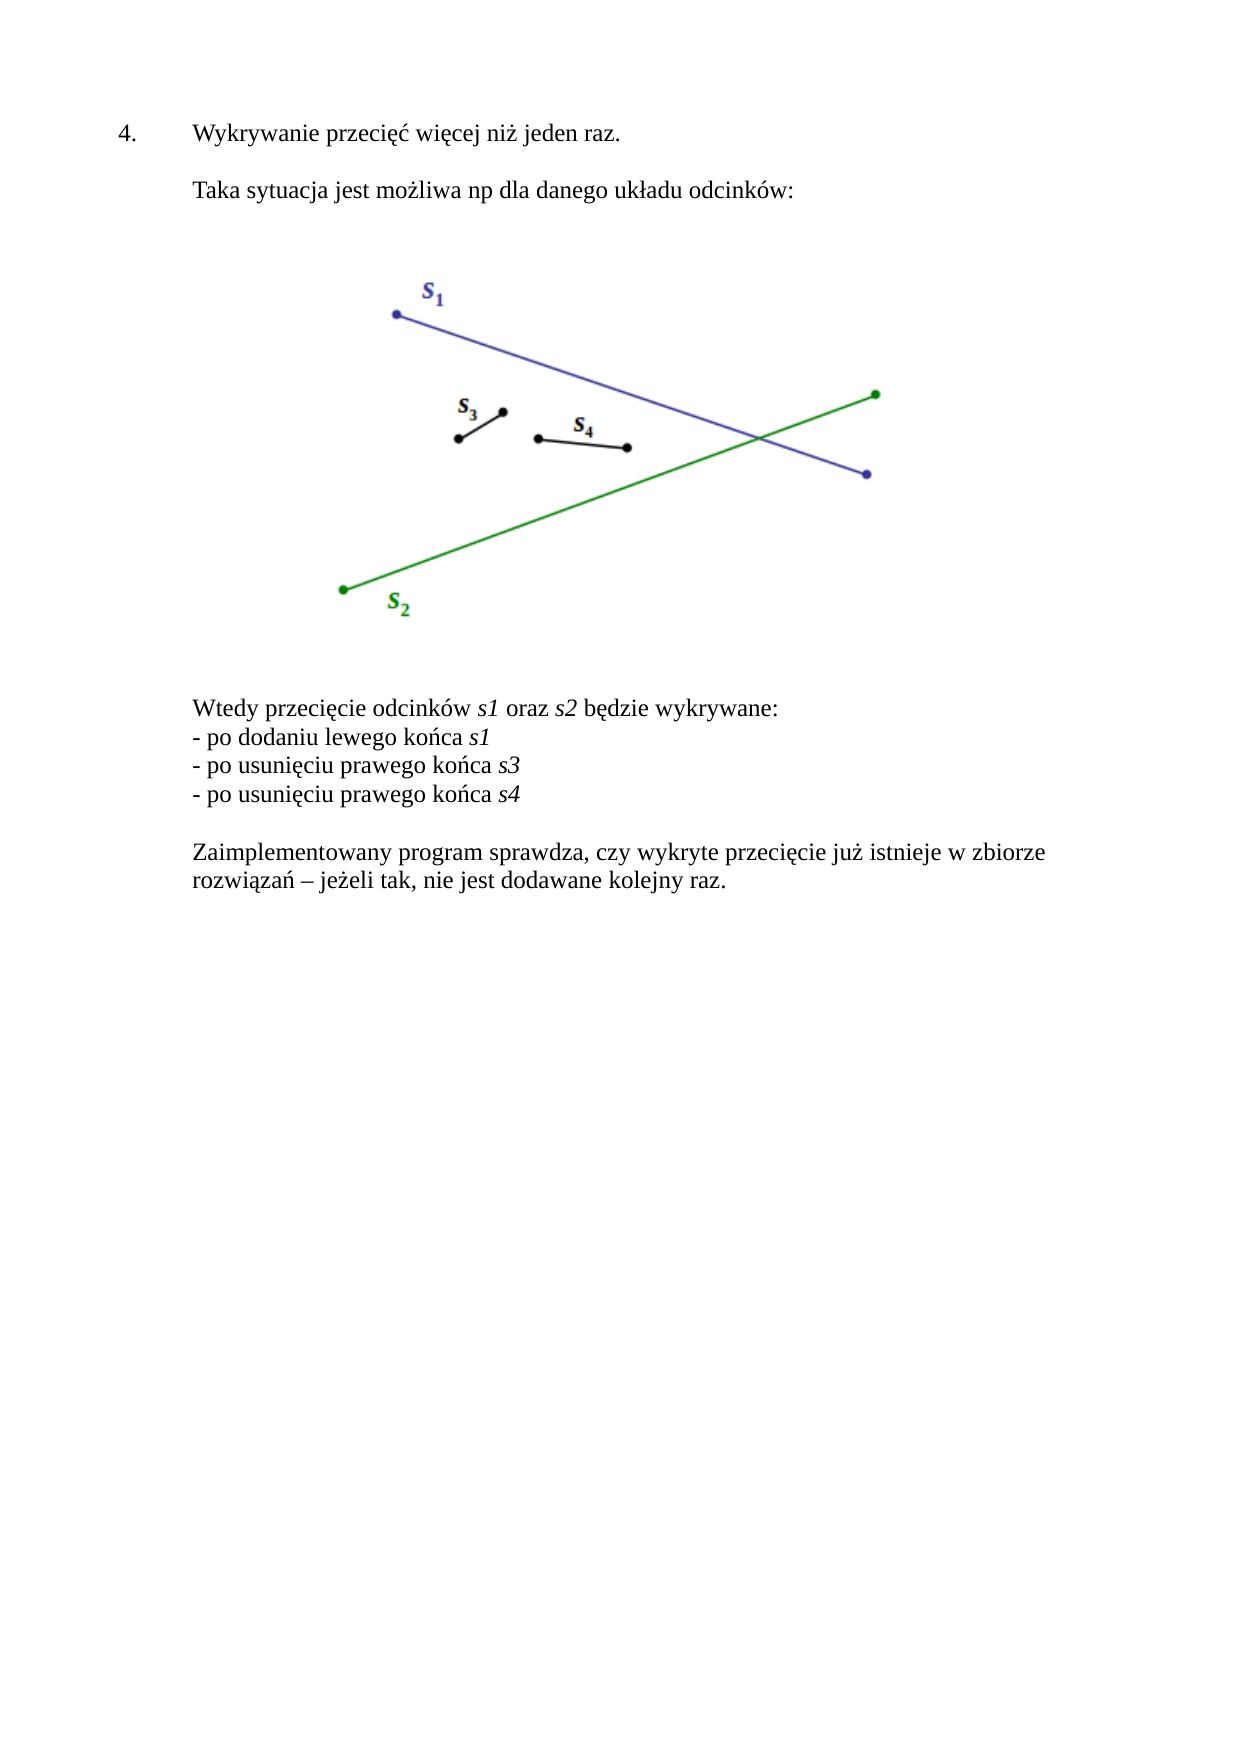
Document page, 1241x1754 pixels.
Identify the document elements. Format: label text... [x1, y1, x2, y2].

text - po usunięciu prawego końca s3 [118, 751, 1122, 779]
text Taka sytuacja jest możliwa np dla danego układu odcinków: [118, 176, 1122, 204]
text Zaimplementowany program sprawdza, czy wykryte przecięcie już istnieje w zbiorze rozwiązań – jeżeli tak, nie jest dodawane kolejny raz. [118, 837, 1122, 894]
text - po usunięciu prawego końca s4 [118, 779, 1122, 808]
text - po dodaniu lewego końca s1 [118, 722, 1122, 751]
picture [249, 261, 992, 651]
text Wtedy przecięcie odcinków s1 oraz s2 będzie wykrywane: [118, 693, 1122, 722]
text 4. Wykrywanie przecięć więcej niż jeden raz. [118, 118, 1122, 147]
